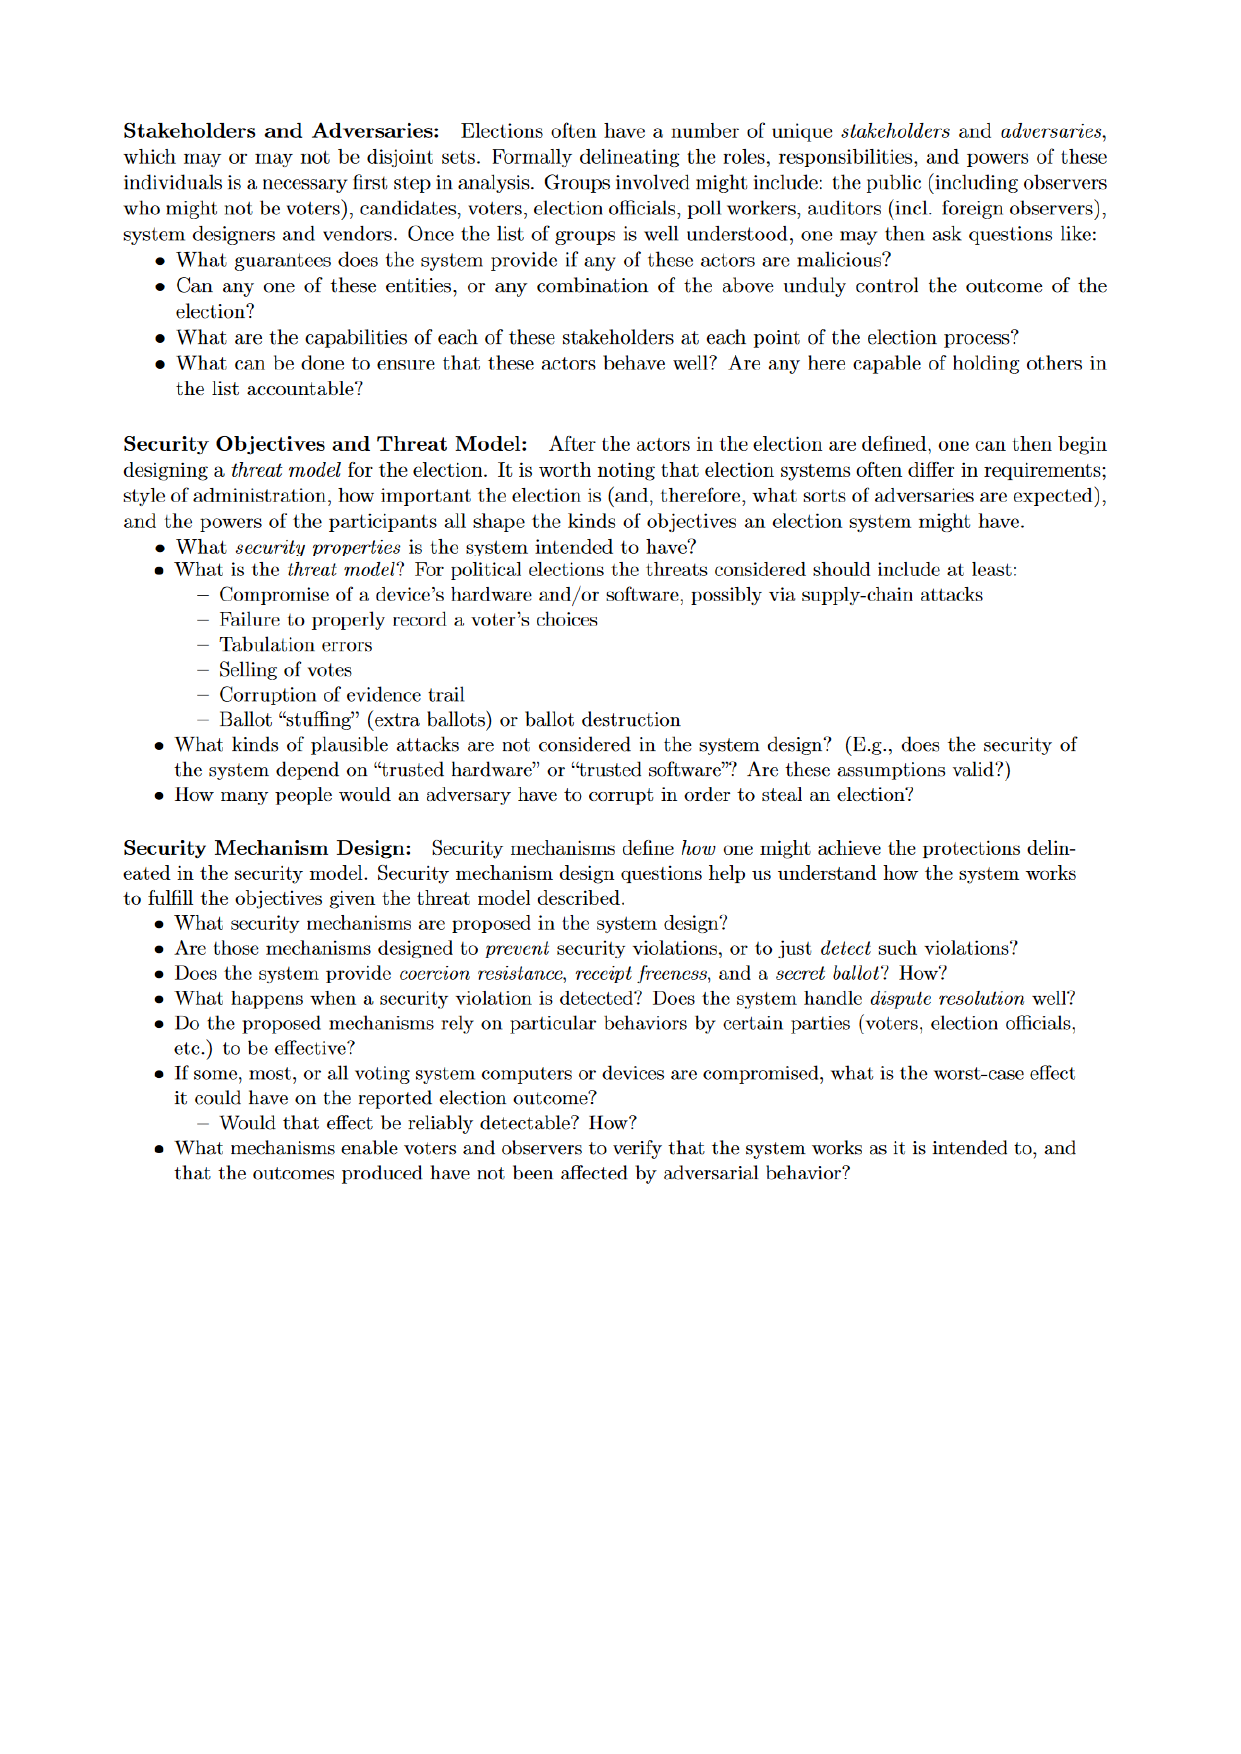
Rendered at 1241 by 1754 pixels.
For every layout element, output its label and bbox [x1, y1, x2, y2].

picture [95, 118, 1123, 1195]
